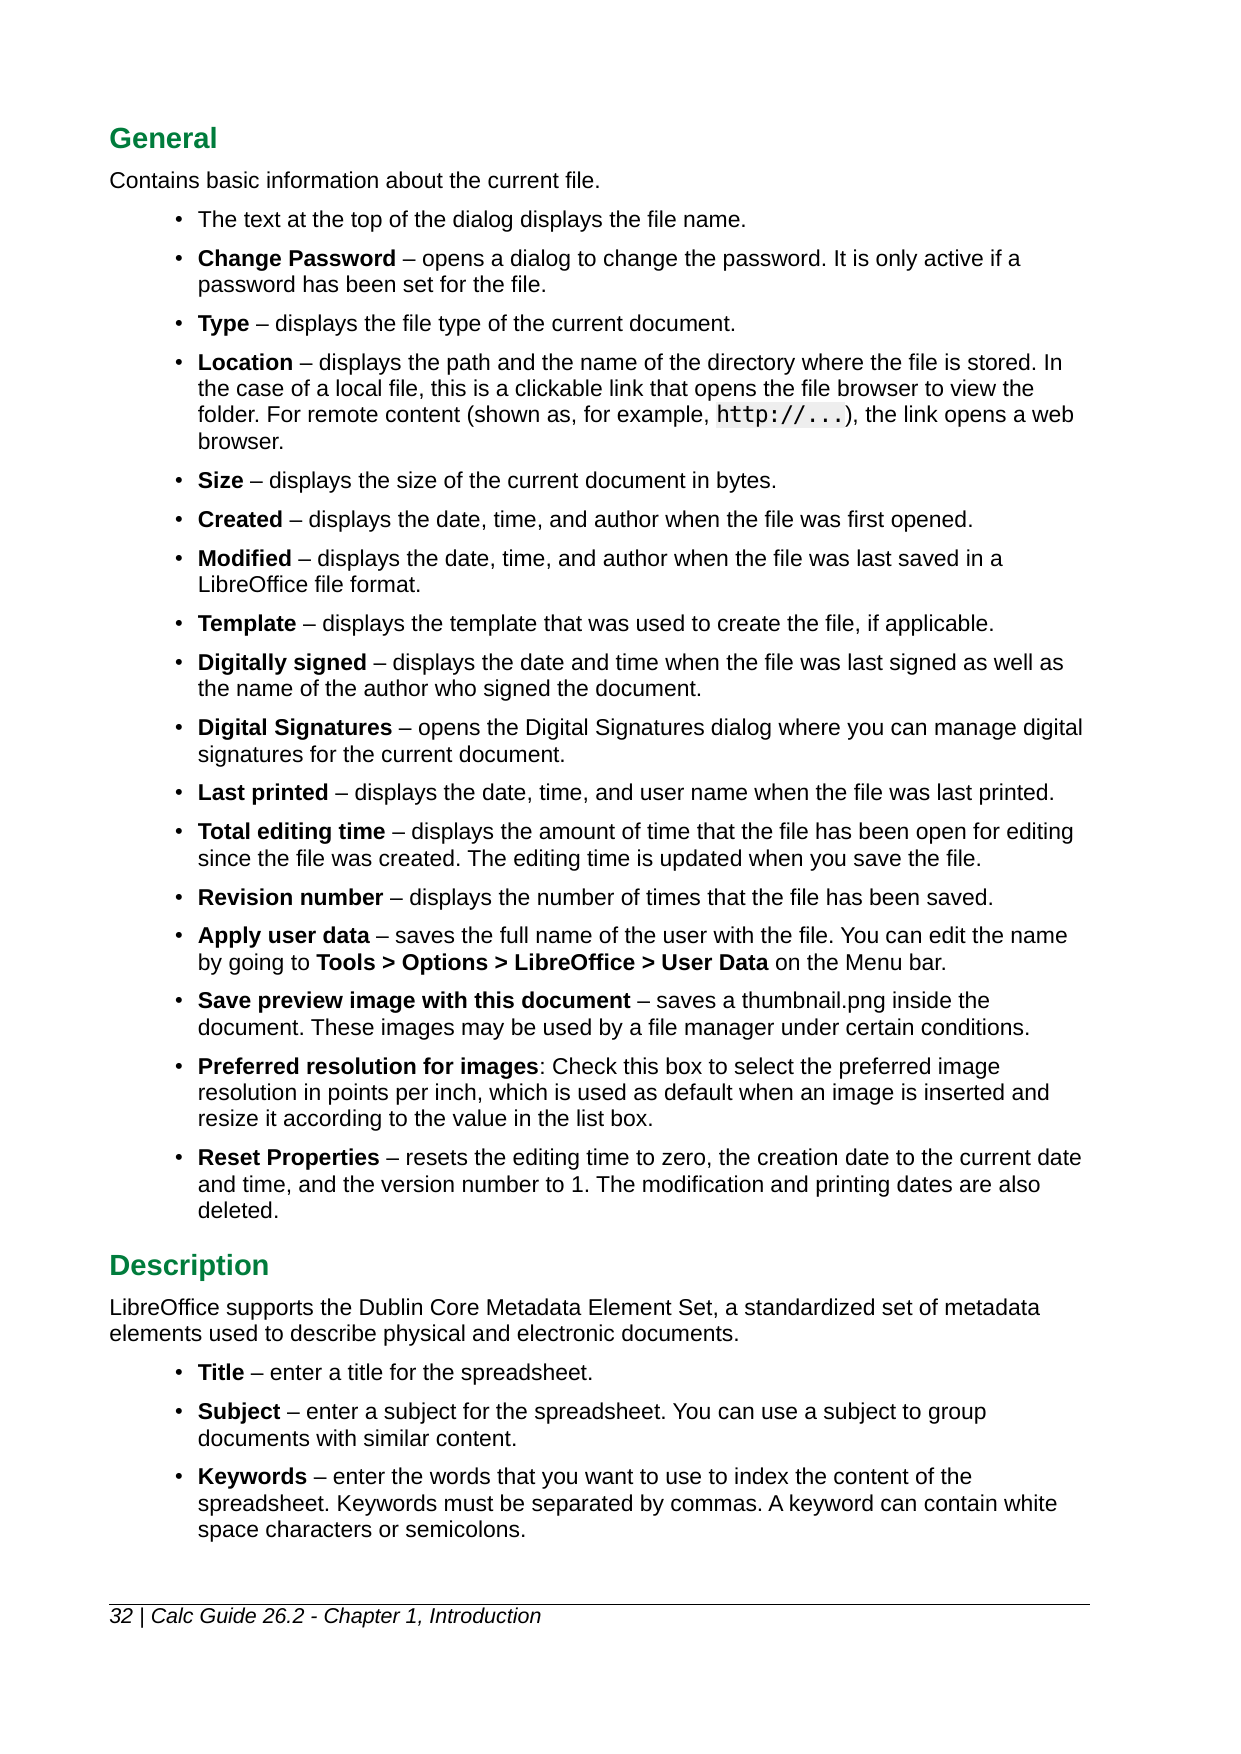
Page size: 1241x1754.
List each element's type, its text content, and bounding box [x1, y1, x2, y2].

list Revision number – displays the number of times that the file has been saved. [183, 883, 1090, 910]
list Change Password – opens a dialog to change the password. It is only active if a password has been set for the file. [183, 245, 1090, 297]
list Created – displays the date, time, and author when the file was first opened. [183, 506, 1090, 532]
list Modified – displays the date, time, and author when the file was last saved in a LibreOffice file format. [183, 545, 1090, 598]
list Size – displays the size of the current document in bytes. [183, 467, 1090, 493]
subtitle General [109, 121, 1090, 154]
list Title – enter a title for the spreadsheet. [183, 1359, 1090, 1386]
list Total editing time – displays the amount of time that the file has been open for editing since the file was created. The editing time is updated when you save the file. [183, 818, 1090, 871]
list Keywords – enter the words that you want to use to index the content of the spreadsheet. Keywords must be separated by commas. A keyword can contain white space characters or semicolons. [183, 1463, 1090, 1542]
list Subject – enter a subject for the spreadsheet. You can use a subject to group documents with similar content. [183, 1398, 1090, 1451]
list Location – displays the path and the name of the directory where the file is stored. In the case of a local file, this is a clickable link that opens the file browser to view the folder. For remote content (shown as, for example, http://...), the link opens a web browser. [183, 349, 1090, 455]
list The text at the top of the dialog displays the file name. [183, 206, 1090, 232]
list Apply user data – saves the full name of the user with the file. You can edit the name by going to Tools > Options > LibreOffice > User Data on the Menu bar. [183, 922, 1090, 975]
list Reset Properties – resets the editing time to zero, the creation date to the current date and time, and the version number to 1. The modification and printing dates are also deleted. [183, 1144, 1090, 1223]
list Contains basic information about the current file. [109, 167, 1090, 193]
list Digital Signatures – opens the Digital Signatures dialog where you can manage digital signatures for the current document. [183, 714, 1090, 767]
list Template – displays the template that was used to create the file, if applicable. [183, 610, 1090, 636]
list LibreOffice supports the Dublin Core Metadata Element Set, a standardized set of metadata elements used to describe physical and electronic documents. [109, 1294, 1090, 1347]
list Preferred resolution for images: Check this box to select the preferred image resolution in points per inch, which is used as default when an image is inserted and resize it according to the value in the list box. [183, 1053, 1090, 1132]
list Save preview image with this document – saves a thumbnail.png inside the document. These images may be used by a file manager under certain conditions. [183, 987, 1090, 1040]
list Digitally signed – displays the date and time when the file was last signed as well as the name of the author who signed the document. [183, 649, 1090, 702]
subtitle Description [109, 1248, 1090, 1282]
list Type – displays the file type of the current document. [183, 310, 1090, 336]
list Last printed – displays the date, time, and user name when the file was last printed. [183, 779, 1090, 806]
